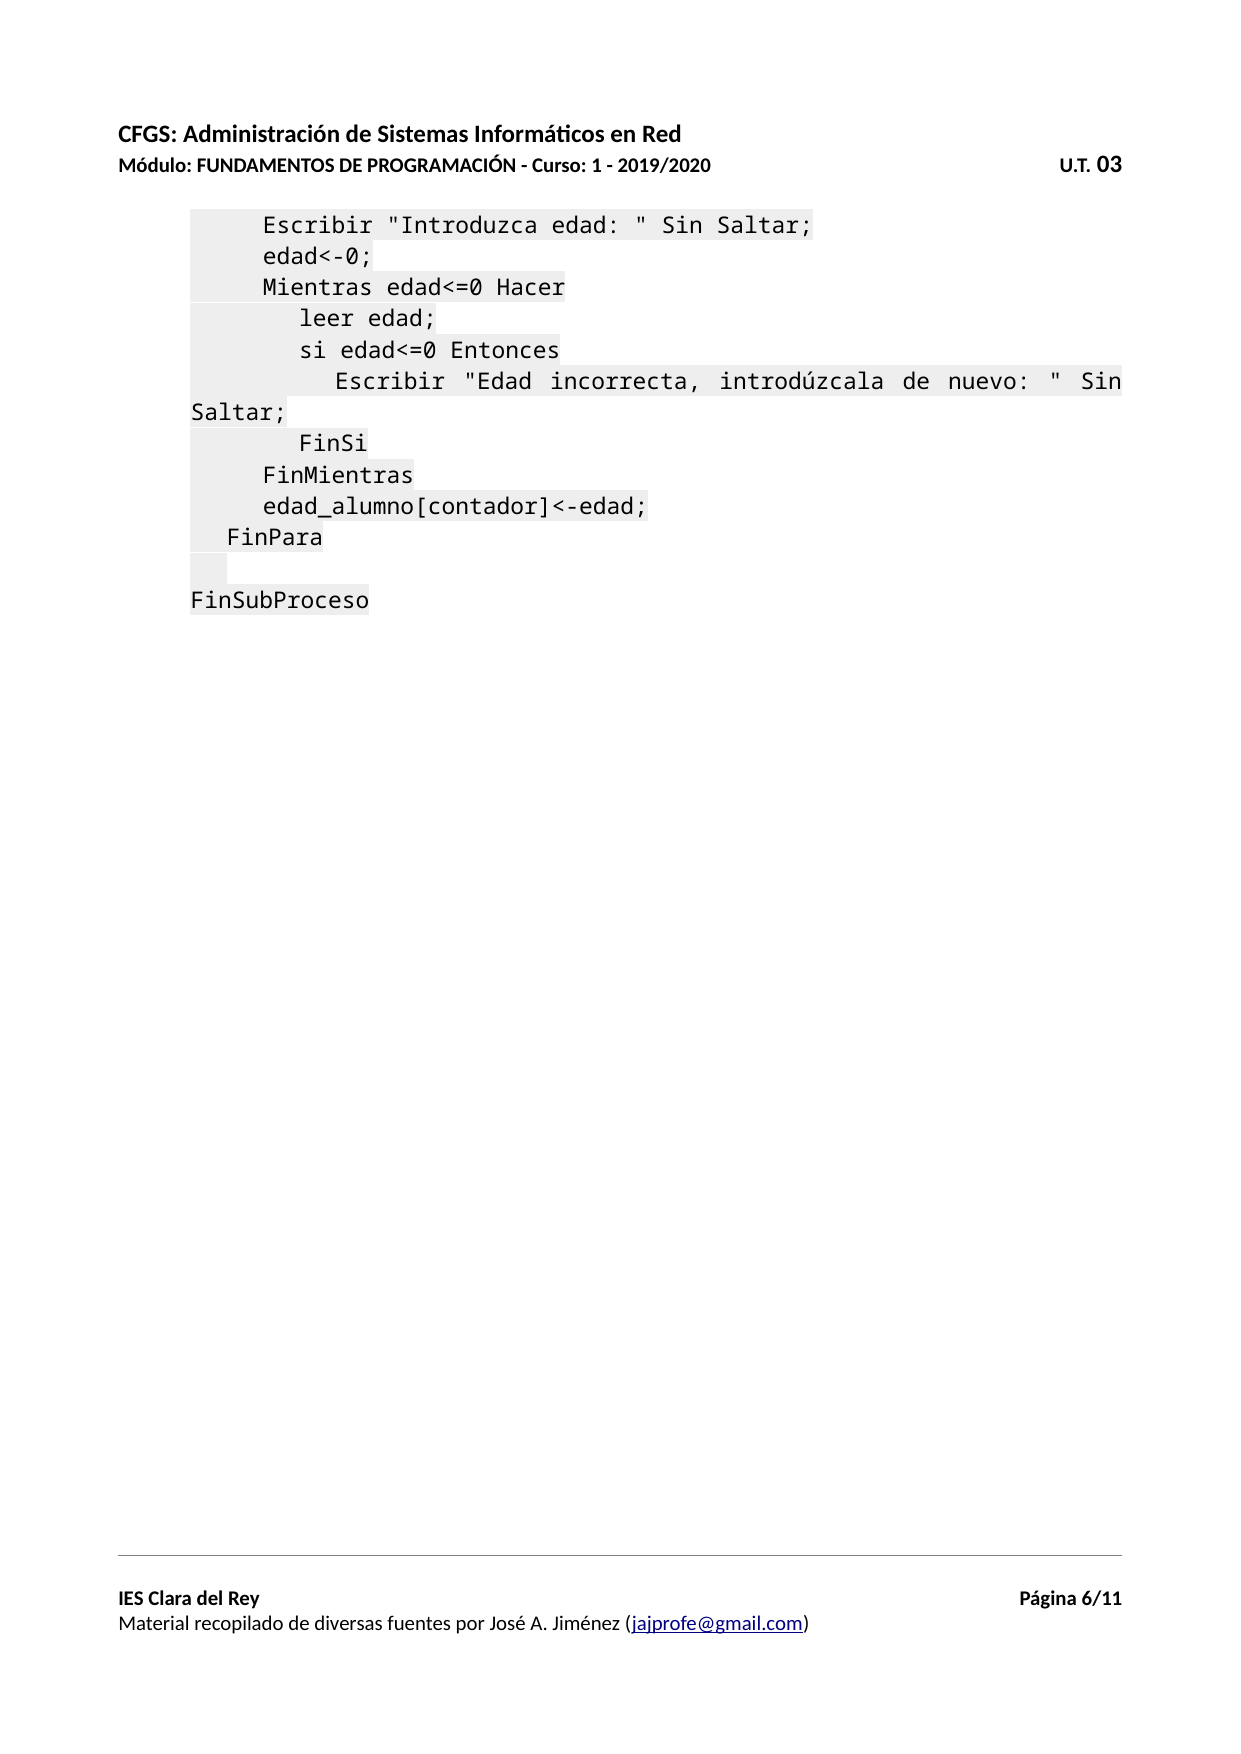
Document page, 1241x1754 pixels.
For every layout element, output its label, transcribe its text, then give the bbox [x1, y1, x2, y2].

text edad<-0; [373, 240, 1122, 271]
text Escribir "Edad incorrecta, introdúzcala de nuevo: " Sin Saltar; [287, 396, 1122, 427]
text leer edad; [190, 302, 1122, 334]
text FinSi [190, 427, 1122, 459]
text FinMientras [414, 459, 1122, 490]
text Mientras edad<=0 Hacer [565, 271, 1122, 302]
text FinPara [323, 521, 1122, 552]
text edad_alumno[contador]<-edad; [648, 490, 1122, 521]
text si edad<=0 Entonces [560, 334, 1122, 365]
text Escribir "Introduzca edad: " Sin Saltar; [813, 209, 1122, 240]
text FinSubProceso [369, 584, 1122, 615]
